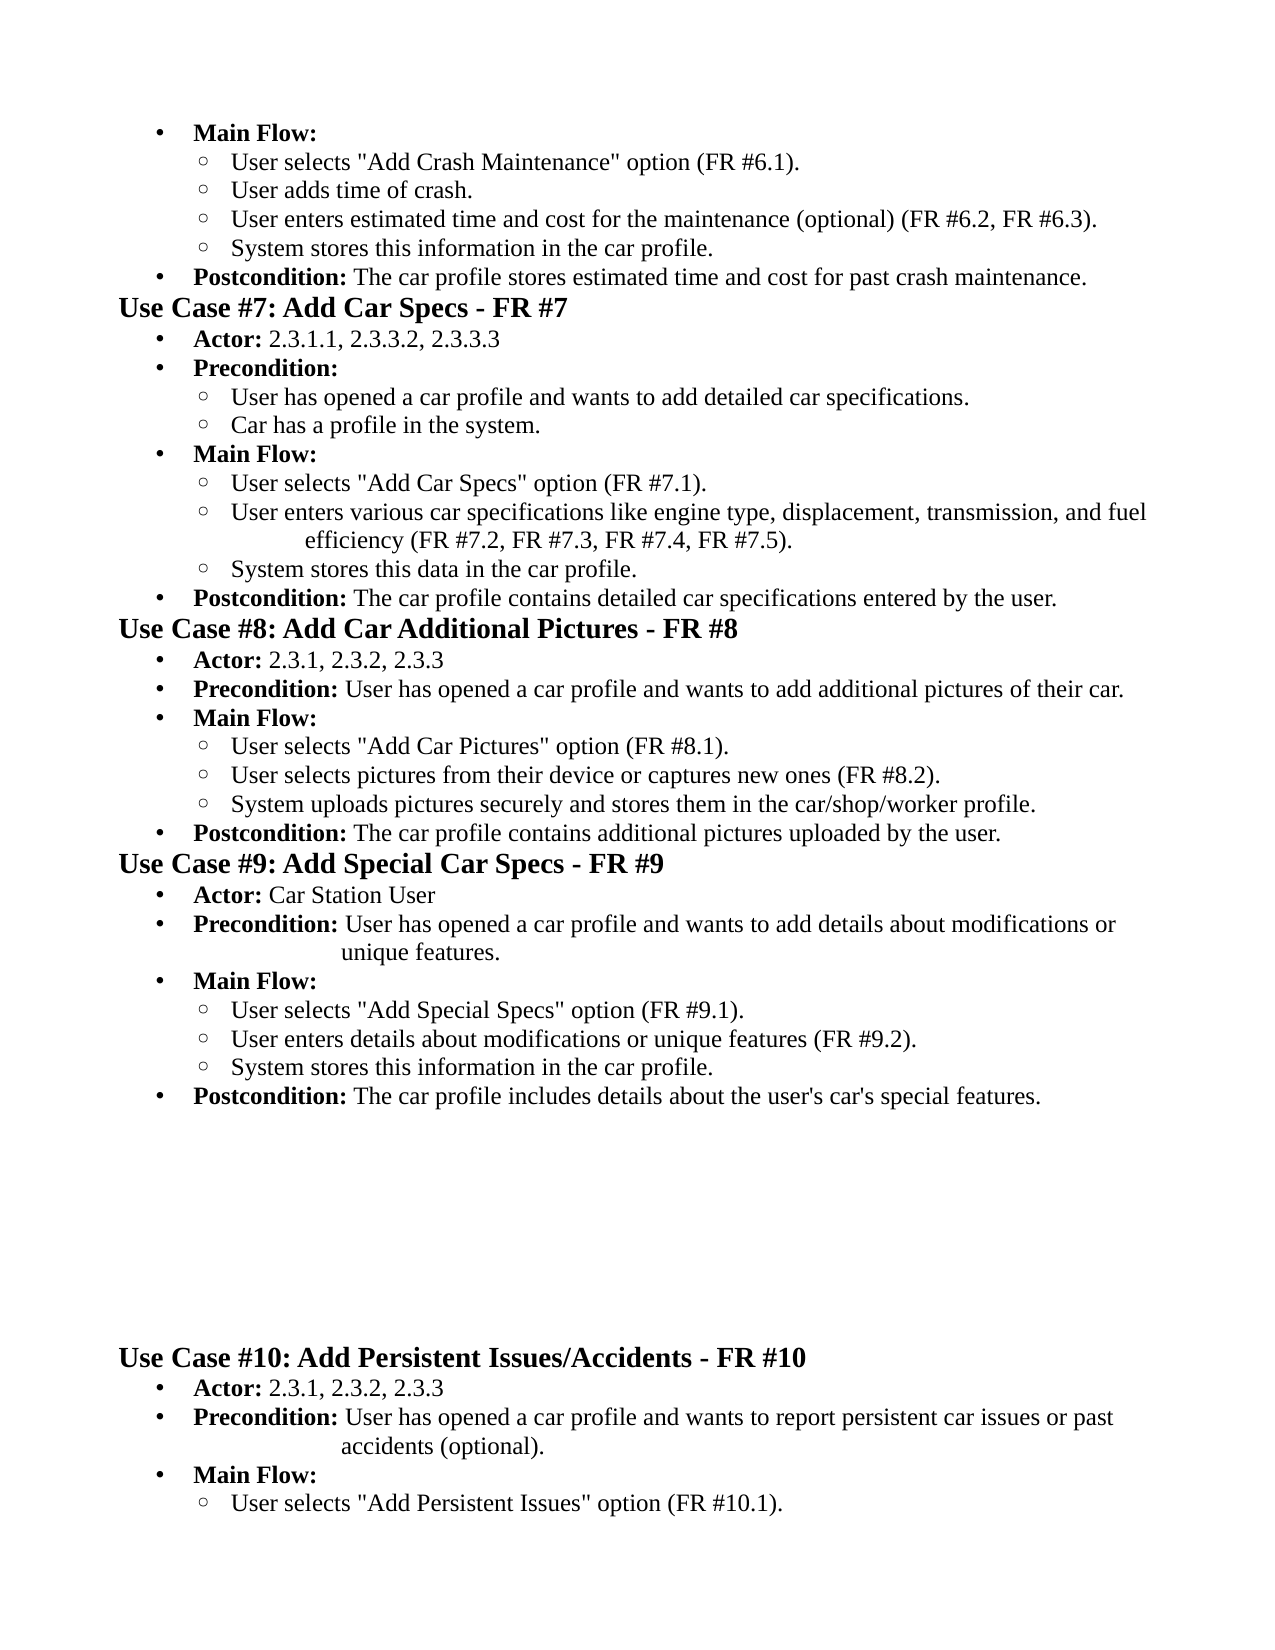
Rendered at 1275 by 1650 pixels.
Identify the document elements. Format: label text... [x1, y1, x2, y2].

list User selects "Add Persistent Issues" option (FR #10.1). [193, 1488, 1157, 1517]
list Postcondition: The car profile includes details about the user's car's special features. [156, 1081, 1157, 1110]
list User selects "Add Special Specs" option (FR #9.1). [193, 995, 1157, 1024]
list System stores this data in the car profile. [193, 554, 1157, 583]
list Main Flow: [156, 966, 1157, 995]
list System uploads pictures securely and stores them in the car/shop/worker profile. [193, 789, 1157, 818]
list Precondition: User has opened a car profile and wants to report persistent car issues or past accidents (optional). [156, 1402, 1157, 1460]
list User adds time of crash. [193, 176, 1157, 204]
list User enters estimated time and cost for the maintenance (optional) (FR #6.2, FR #6.3). [193, 204, 1157, 233]
list Actor: 2.3.1, 2.3.2, 2.3.3 [156, 645, 1157, 674]
list Actor: 2.3.1, 2.3.2, 2.3.3 [156, 1373, 1157, 1402]
list Main Flow: [156, 703, 1157, 731]
list Postcondition: The car profile contains additional pictures uploaded by the user. [156, 818, 1157, 846]
list System stores this information in the car profile. [193, 233, 1157, 262]
list User selects "Add Car Specs" option (FR #7.1). [193, 468, 1157, 497]
list Postcondition: The car profile contains detailed car specifications entered by the user. [156, 583, 1157, 612]
list User selects "Add Car Pictures" option (FR #8.1). [193, 731, 1157, 760]
list Main Flow: [156, 439, 1157, 468]
text Use Case #7: Add Car Specs - FR #7 [118, 291, 1157, 324]
list Main Flow: [156, 1460, 1157, 1488]
list User selects pictures from their device or captures new ones (FR #8.2). [193, 760, 1157, 789]
list Postcondition: The car profile stores estimated time and cost for past crash maintenance. [156, 262, 1157, 291]
list Actor: 2.3.1.1, 2.3.3.2, 2.3.3.3 [156, 324, 1157, 353]
list Precondition: User has opened a car profile and wants to add details about modifications or unique features. [156, 909, 1157, 966]
list Car has a profile in the system. [193, 410, 1157, 439]
list Precondition: User has opened a car profile and wants to add additional pictures of their car. [156, 674, 1157, 703]
list User enters various car specifications like engine type, displacement, transmission, and fuel efficiency (FR #7.2, FR #7.3, FR #7.4, FR #7.5). [193, 497, 1157, 554]
text Use Case #10: Add Persistent Issues/Accidents - FR #10 [118, 1340, 1157, 1373]
list Precondition: [156, 353, 1157, 382]
text Use Case #8: Add Car Additional Pictures - FR #8 [118, 612, 1157, 645]
list Main Flow: [156, 118, 1157, 147]
list System stores this information in the car profile. [193, 1052, 1157, 1081]
list Actor: Car Station User [156, 880, 1157, 909]
list User enters details about modifications or unique features (FR #9.2). [193, 1024, 1157, 1052]
text Use Case #9: Add Special Car Specs - FR #9 [118, 846, 1157, 880]
list User has opened a car profile and wants to add detailed car specifications. [193, 382, 1157, 410]
list User selects "Add Crash Maintenance" option (FR #6.1). [193, 147, 1157, 176]
